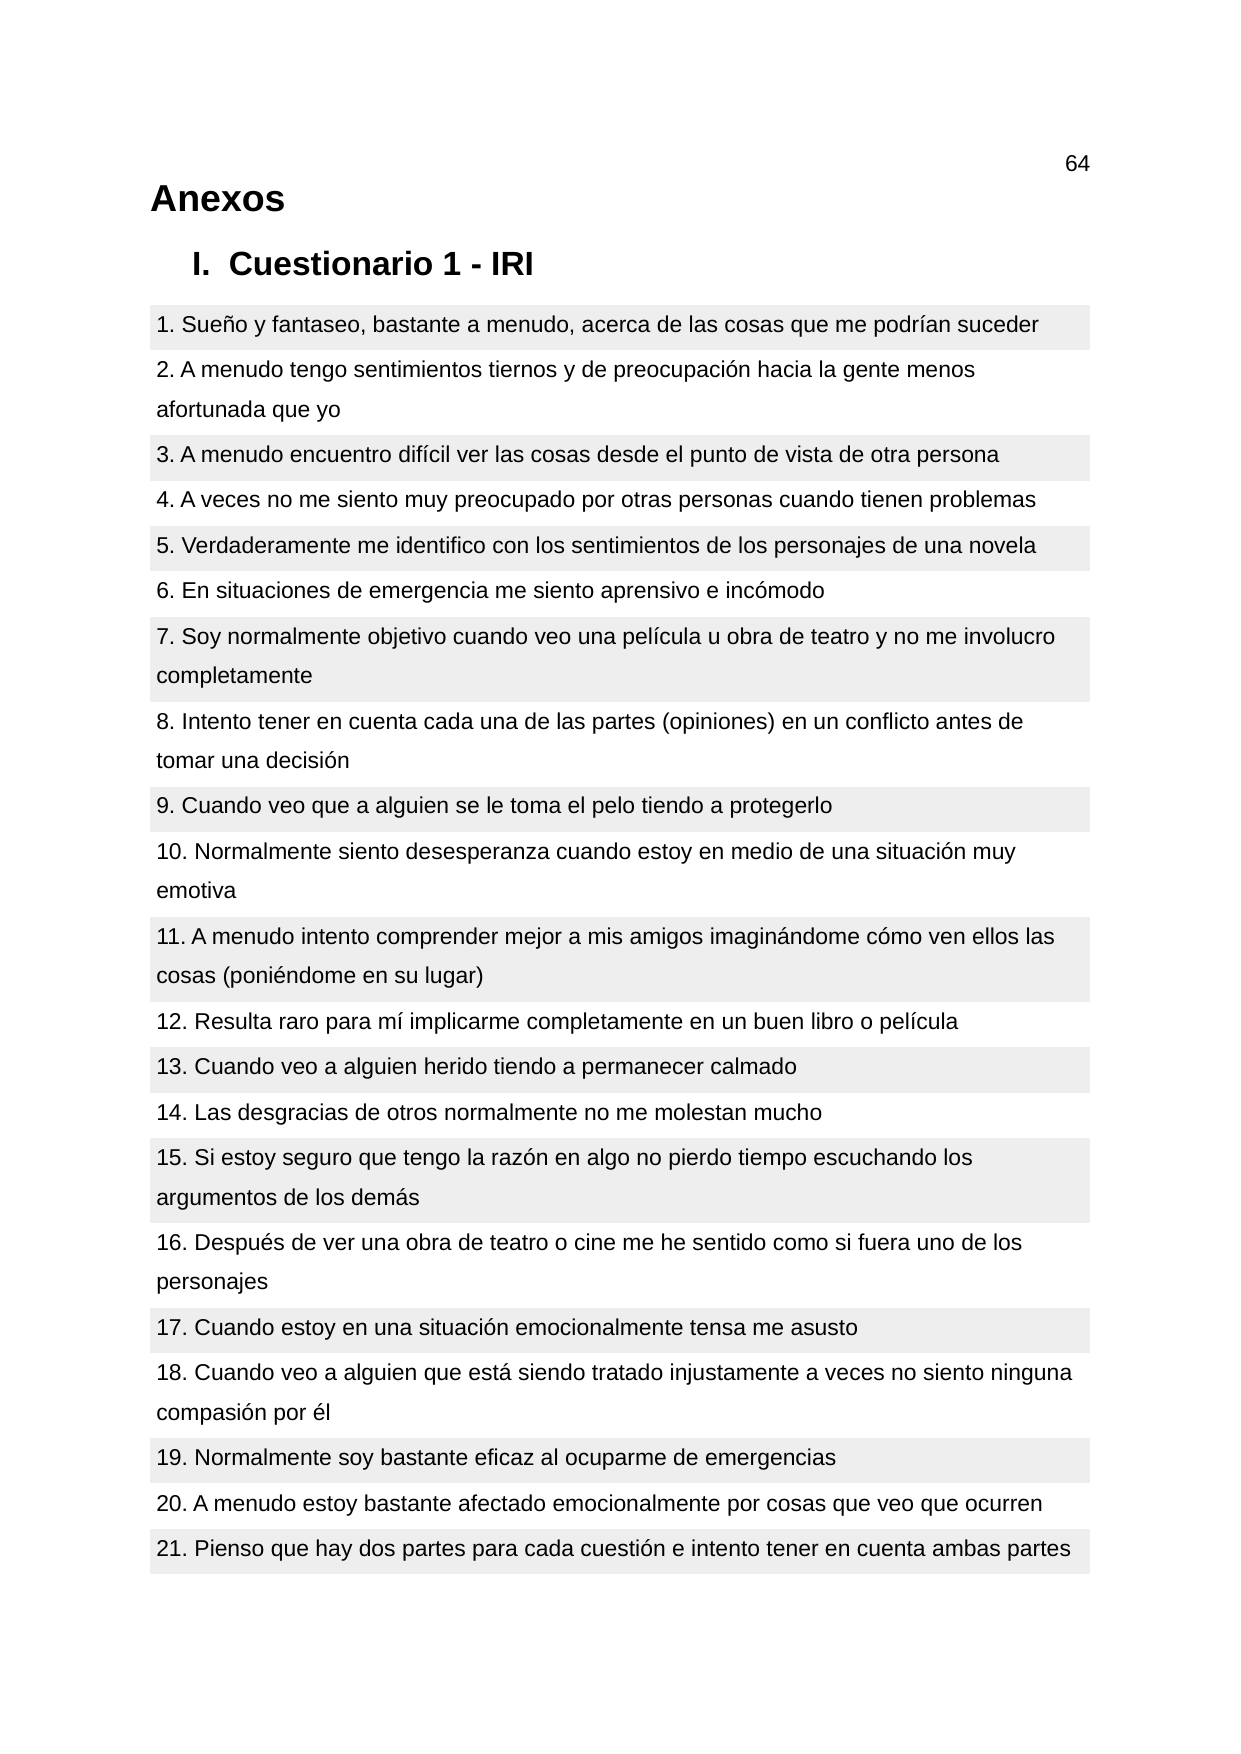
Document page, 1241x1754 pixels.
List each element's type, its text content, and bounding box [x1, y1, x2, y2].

table_cell 19. Normalmente soy bastante eficaz al ocuparme de emergencias [150, 1438, 1090, 1483]
subtitle Anexos [150, 176, 1090, 219]
table_cell 12. Resulta raro para mí implicarme completamente en un buen libro o película [150, 1002, 1090, 1047]
table_cell 20. A menudo estoy bastante afectado emocionalmente por cosas que veo que ocurren [150, 1484, 1090, 1529]
table_cell 7. Soy normalmente objetivo cuando veo una película u obra de teatro y no me involucro completamente [150, 617, 1090, 702]
subtitle Cuestionario 1 - IRI [207, 241, 1093, 286]
table_cell 8. Intento tener en cuenta cada una de las partes (opiniones) en un conflicto antes de tomar una decisión [150, 702, 1090, 787]
table_cell 15. Si estoy seguro que tengo la razón en algo no pierdo tiempo escuchando los argumentos de los demás [150, 1138, 1090, 1223]
table_cell 2. A menudo tengo sentimientos tiernos y de preocupación hacia la gente menos afortunada que yo [150, 350, 1090, 435]
table_header 1. Sueño y fantaseo, bastante a menudo, acerca de las cosas que me podrían suceder [150, 305, 1090, 350]
table_cell 13. Cuando veo a alguien herido tiendo a permanecer calmado [150, 1047, 1090, 1093]
table_cell 5. Verdaderamente me identifico con los sentimientos de los personajes de una novela [150, 526, 1090, 571]
table_cell 18. Cuando veo a alguien que está siendo tratado injustamente a veces no siento ninguna compasión por él [150, 1353, 1090, 1438]
table_cell 9. Cuando veo que a alguien se le toma el pelo tiendo a protegerlo [150, 787, 1090, 832]
table_cell 11. A menudo intento comprender mejor a mis amigos imaginándome cómo ven ellos las cosas (poniéndome en su lugar) [150, 917, 1090, 1002]
table_cell 6. En situaciones de emergencia me siento aprensivo e incómodo [150, 571, 1090, 617]
table_cell 10. Normalmente siento desesperanza cuando estoy en medio de una situación muy emotiva [150, 832, 1090, 917]
table_cell 4. A veces no me siento muy preocupado por otras personas cuando tienen problemas [150, 481, 1090, 526]
table_cell 16. Después de ver una obra de teatro o cine me he sentido como si fuera uno de los personajes [150, 1223, 1090, 1308]
table_cell 14. Las desgracias de otros normalmente no me molestan mucho [150, 1093, 1090, 1138]
table_cell 17. Cuando estoy en una situación emocionalmente tensa me asusto [150, 1308, 1090, 1353]
table_cell 21. Pienso que hay dos partes para cada cuestión e intento tener en cuenta ambas partes [150, 1529, 1090, 1574]
table_cell 3. A menudo encuentro difícil ver las cosas desde el punto de vista de otra persona [150, 435, 1090, 481]
